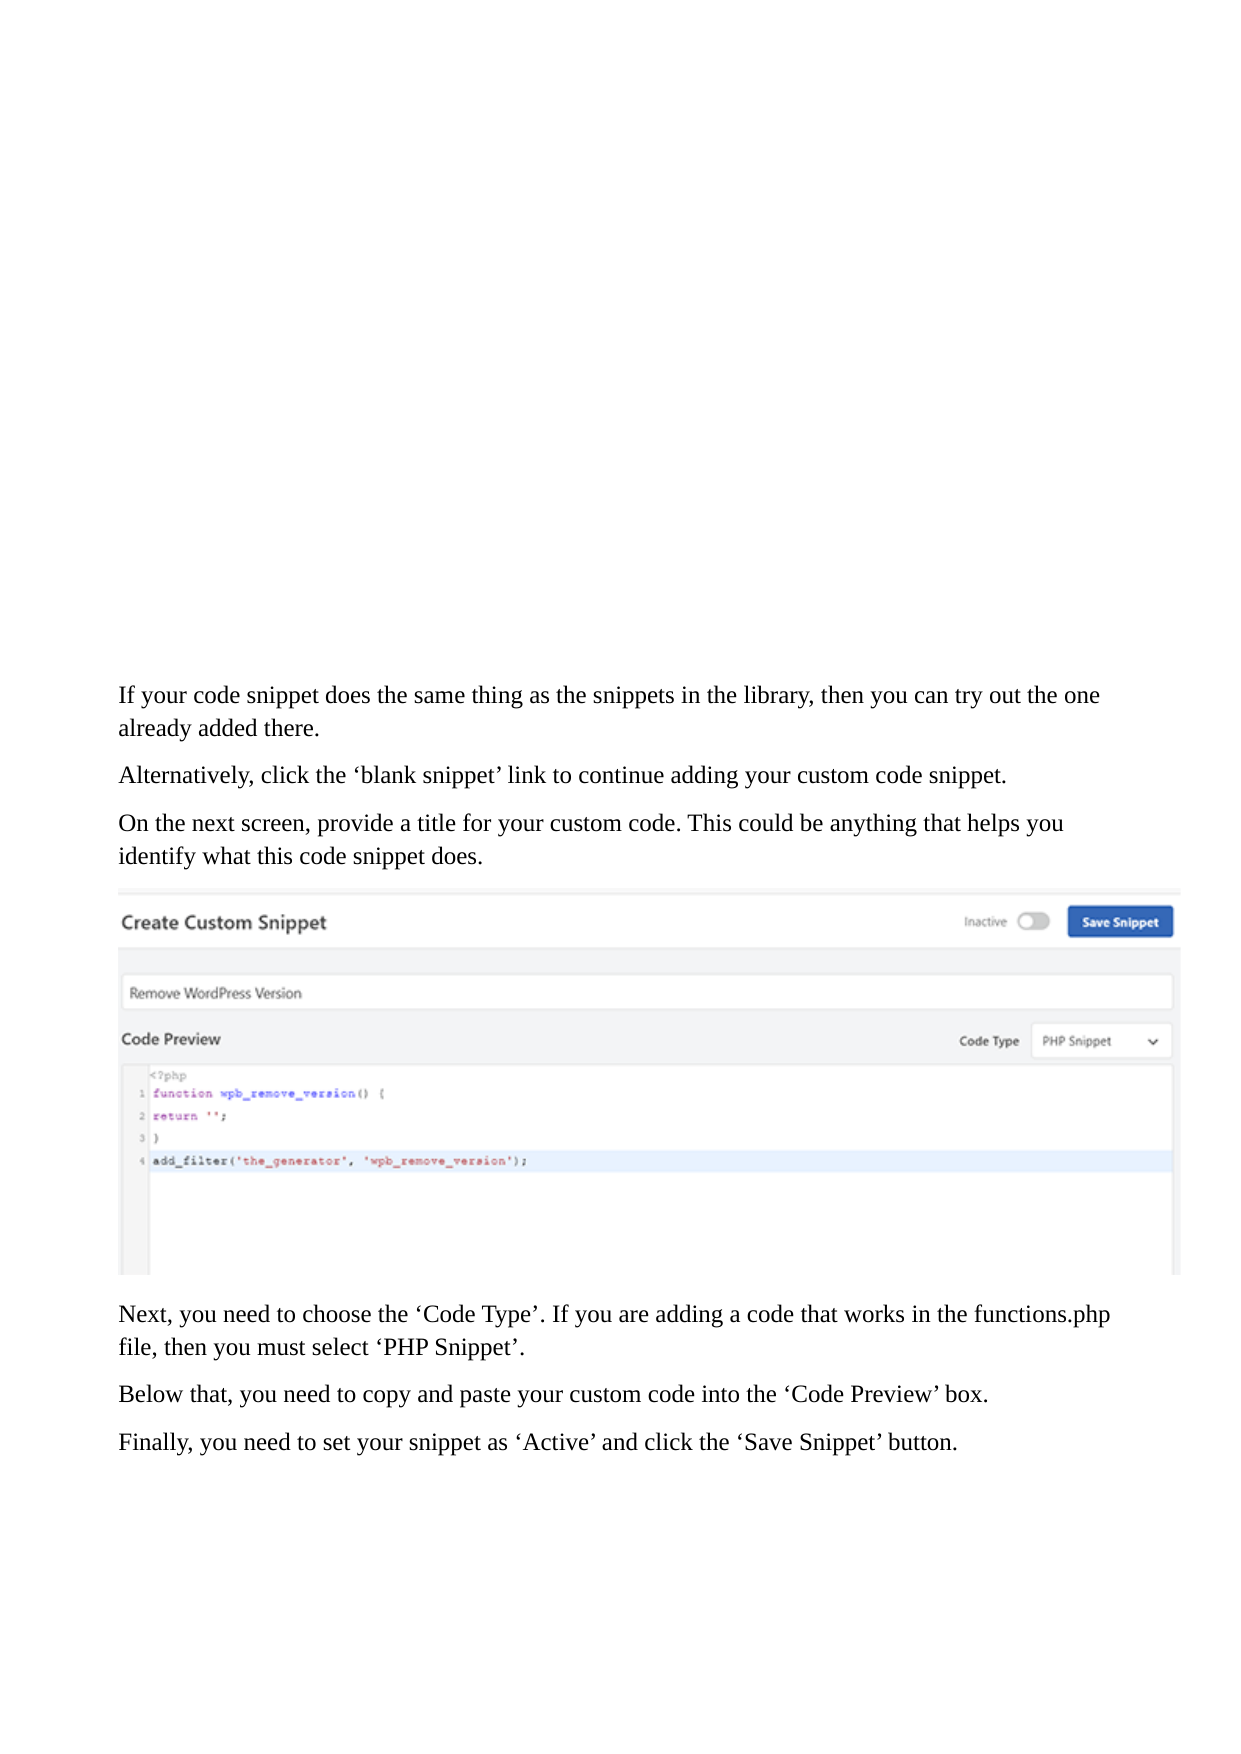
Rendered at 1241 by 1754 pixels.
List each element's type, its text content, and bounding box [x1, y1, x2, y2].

text Below that, you need to copy and paste your custom code into the ‘Code Preview’ box. [118, 1379, 1122, 1408]
picture [118, 888, 1181, 1275]
text If your code snippet does the same thing as the snippets in the library, then you can try out the one already added there. [118, 680, 1122, 742]
text On the next screen, provide a title for your custom code. This could be anything that helps you identify what this code snippet does. [118, 808, 1122, 870]
text Next, you need to choose the ‘Code Type’. If you are adding a code that works in the functions.php file, then you must select ‘PHP Snippet’. [118, 1299, 1122, 1361]
text Finally, you need to set your snippet as ‘Active’ and click the ‘Save Snippet’ button. [118, 1427, 1122, 1456]
text Alternatively, click the ‘blank snippet’ link to continue adding your custom code snippet. [118, 761, 1122, 789]
